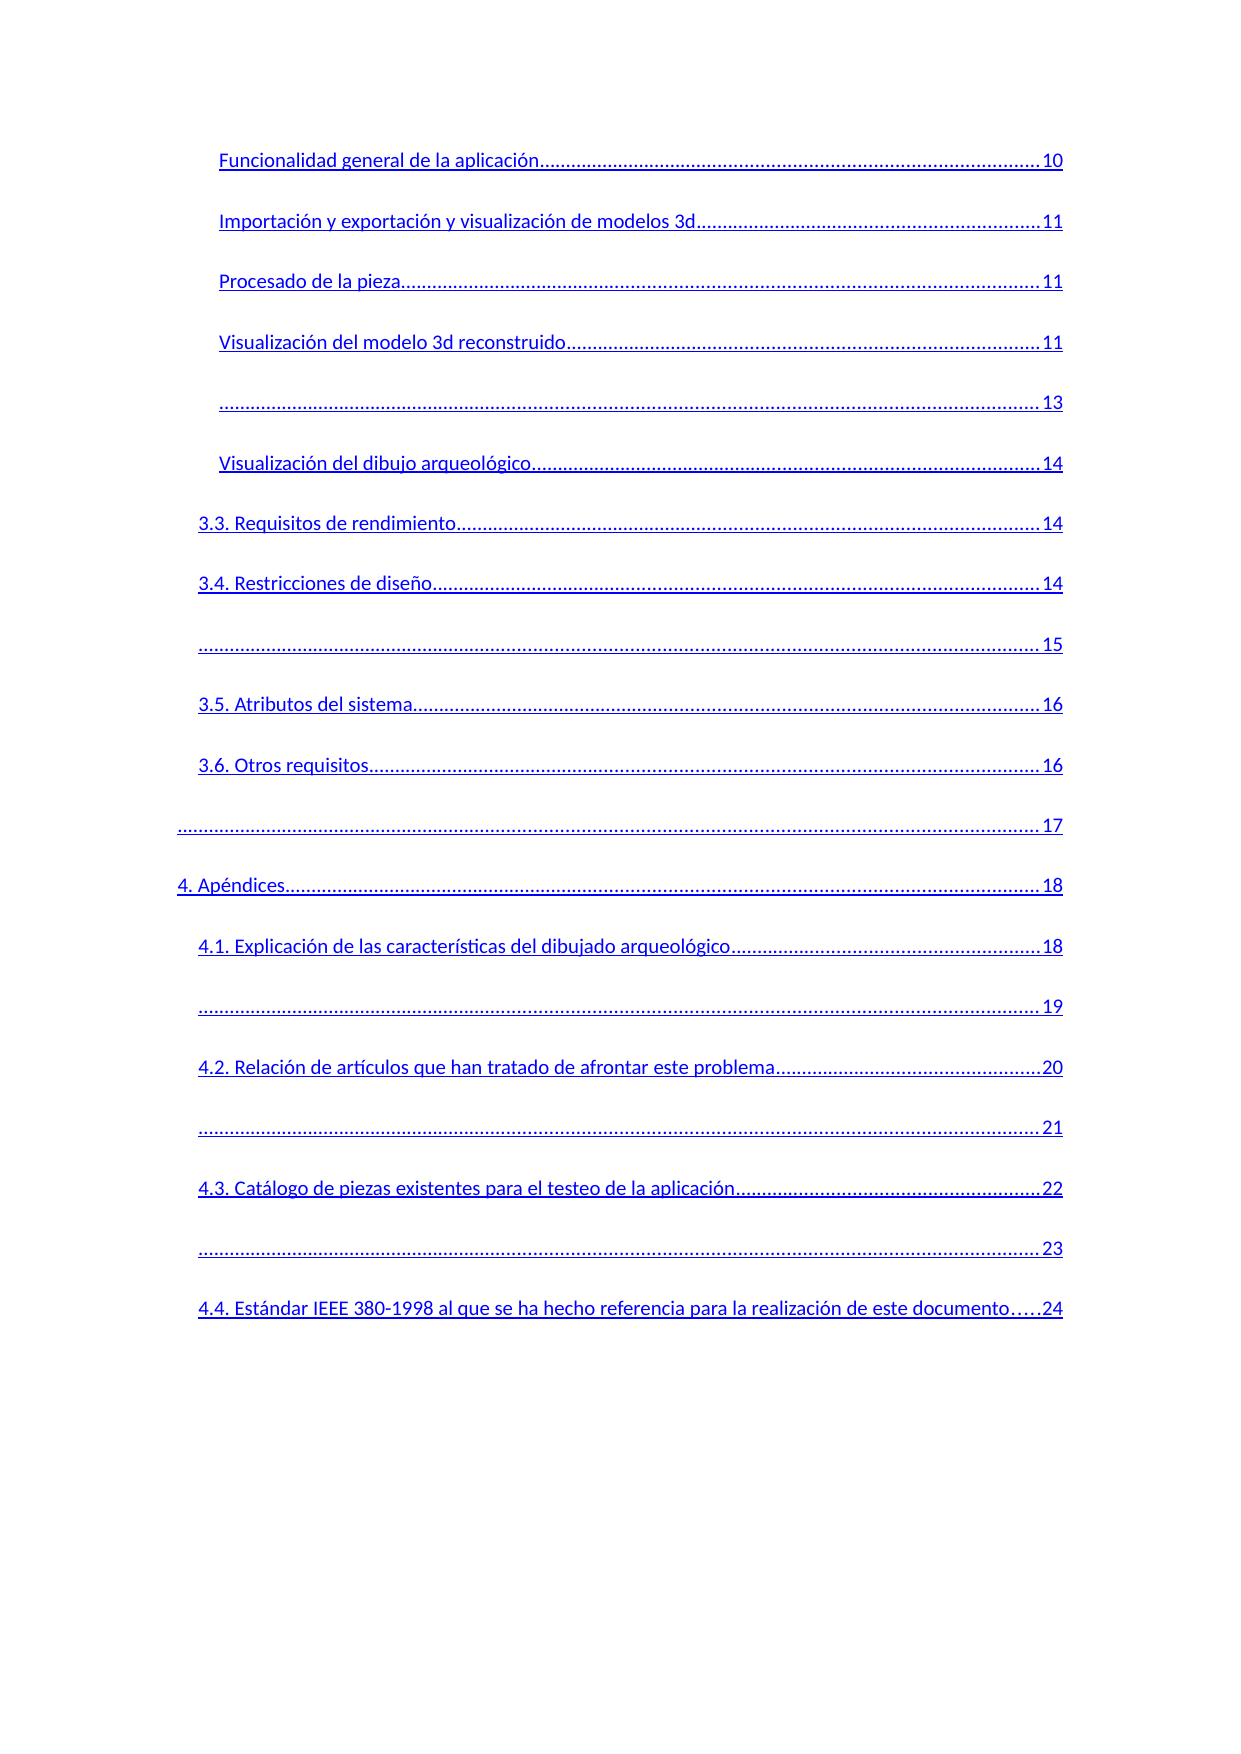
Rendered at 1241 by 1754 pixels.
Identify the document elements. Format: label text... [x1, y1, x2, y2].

text Funcionalidad general de la aplicación 10 [219, 148, 1063, 169]
text 4.1. Explicación de las características del dibujado arqueológico 18 [198, 933, 1063, 955]
text 17 [177, 812, 1063, 834]
text 13 [219, 389, 1063, 411]
text Procesado de la pieza 11 [219, 268, 1063, 290]
text 15 [198, 631, 1063, 653]
text 3.3. Requisitos de rendimiento 14 [198, 510, 1063, 532]
text 23 [198, 1235, 1063, 1257]
text 4.2. Relación de artículos que han tratado de afrontar este problema 20 [198, 1054, 1063, 1076]
text 3.6. Otros requisitos 16 [198, 752, 1063, 774]
text Visualización del dibujo arqueológico 14 [219, 450, 1063, 471]
text 3.4. Restricciones de diseño 14 [198, 571, 1063, 592]
text Importación y exportación y visualización de modelos 3d 11 [219, 208, 1063, 230]
text 19 [198, 993, 1063, 1015]
text 3.5. Atributos del sistema 16 [198, 691, 1063, 713]
text 4.3. Catálogo de piezas existentes para el testeo de la aplicación 22 [198, 1175, 1063, 1196]
text 4. Apéndices 18 [177, 873, 1063, 894]
text 4.4. Estándar IEEE 380-1998 al que se ha hecho referencia para la realización de este documento 24 [198, 1296, 1063, 1317]
text 21 [198, 1114, 1063, 1136]
text Visualización del modelo 3d reconstruido 11 [219, 329, 1063, 351]
